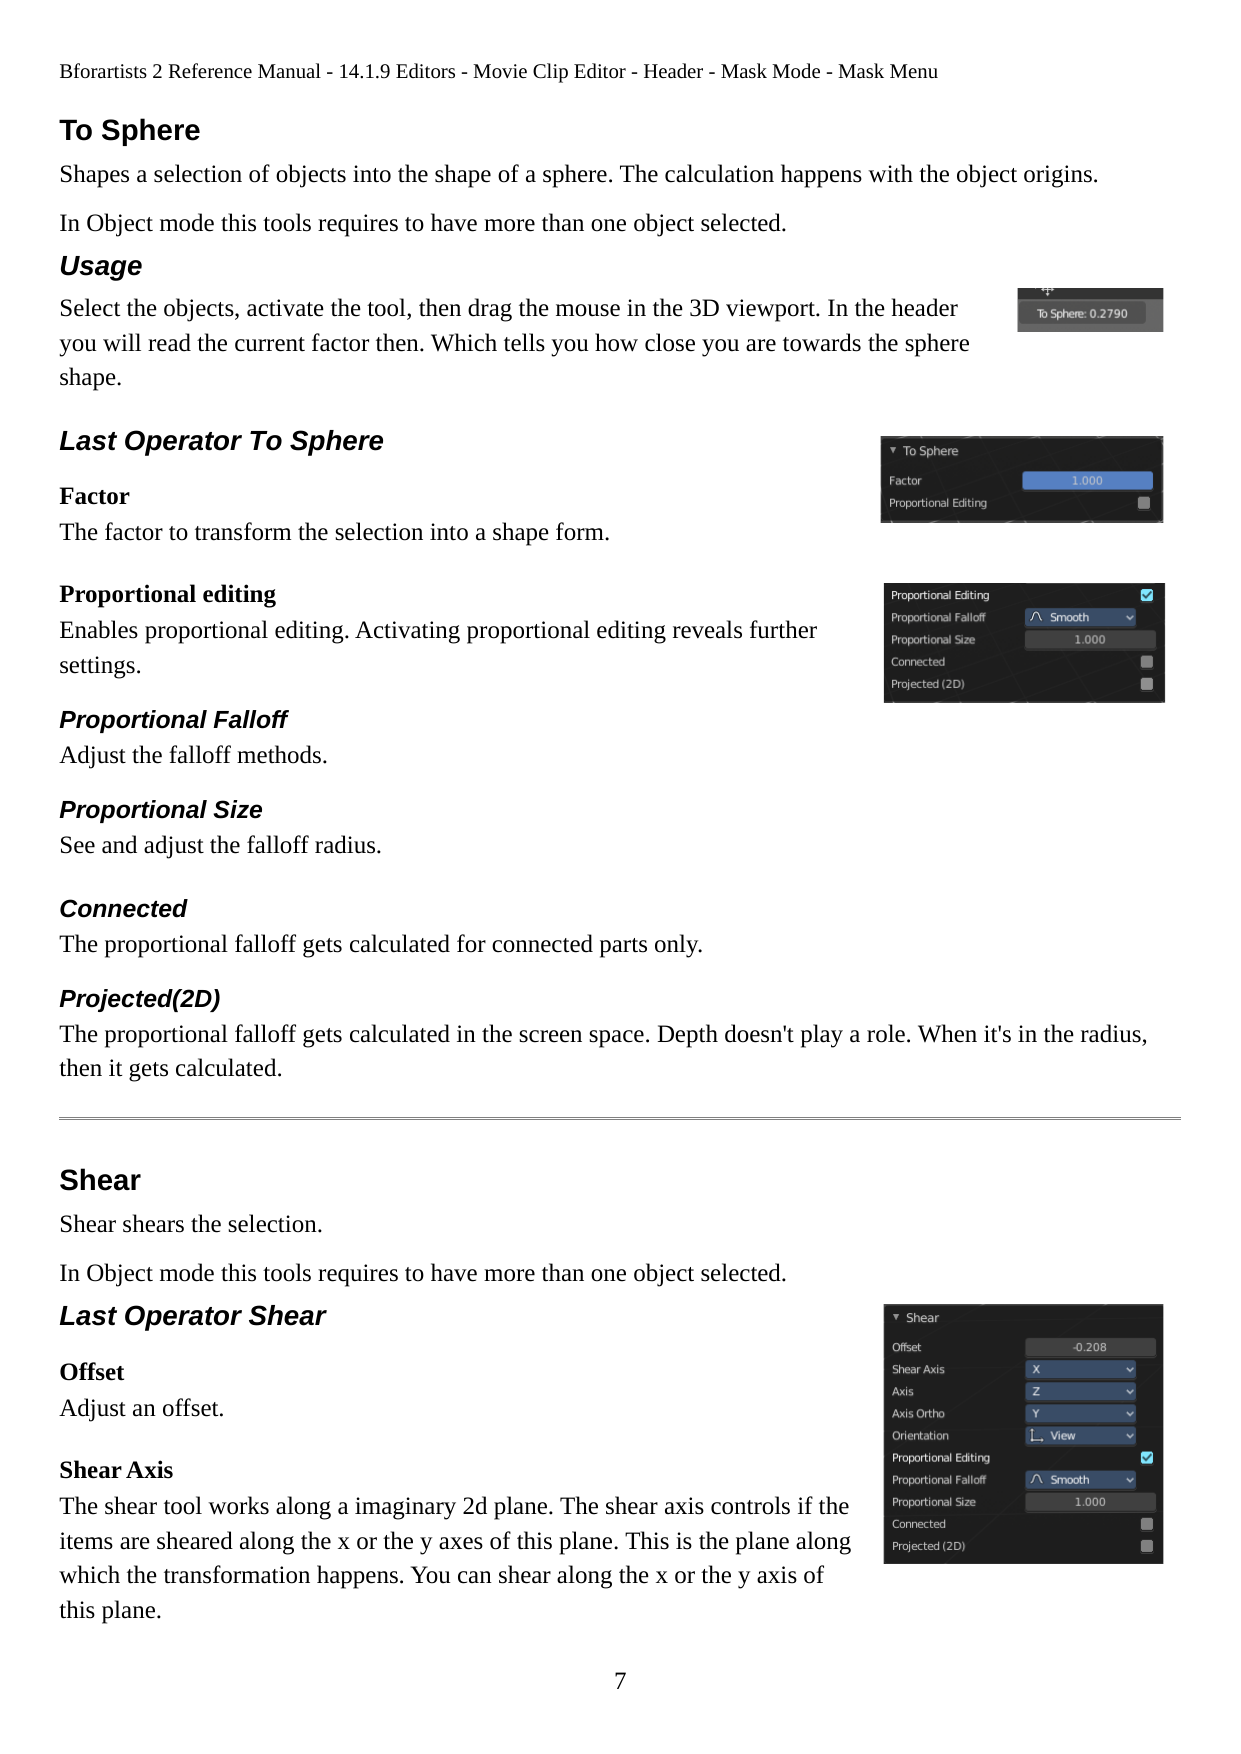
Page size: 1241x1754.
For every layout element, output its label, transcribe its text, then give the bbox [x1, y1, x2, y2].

subtitle Factor [59, 481, 880, 510]
subtitle Shear [59, 1163, 1181, 1197]
text Enables proportional editing. Activating proportional editing reveals further settings. [59, 616, 883, 679]
subtitle Offset [59, 1357, 883, 1385]
subtitle Shear Axis [59, 1455, 883, 1483]
text Select the objects, activate the tool, then drag the mouse in the 3D viewport. In the header you will read the current factor then. Which tells you how close you are towards the sphere shape. [59, 293, 1181, 391]
text Adjust the falloff methods. [59, 740, 1181, 769]
subtitle To Sphere [59, 113, 1181, 146]
subtitle [1164, 1357, 1181, 1385]
subtitle Projected(2D) [59, 984, 1181, 1013]
subtitle Last Operator To Sphere [59, 424, 1181, 456]
picture [880, 436, 1164, 523]
text Shear shears the selection. [59, 1209, 1181, 1238]
text In Object mode this tools requires to have more than one object selected. [59, 1258, 1181, 1287]
picture [883, 1304, 1164, 1564]
subtitle Connected [59, 894, 1181, 923]
text In Object mode this tools requires to have more than one object selected. [59, 208, 1181, 237]
subtitle Proportional editing [59, 579, 1181, 608]
subtitle Last Operator Shear [59, 1300, 1181, 1332]
text Adjust an offset. [59, 1393, 883, 1422]
text The factor to transform the selection into a shape form. [59, 517, 1181, 546]
text The proportional falloff gets calculated in the screen space. Depth doesn't play a role. When it's in the radius, then it gets calculated. [59, 1019, 1181, 1082]
text The shear tool works along a imaginary 2d plane. The shear axis controls if the items are sheared along the x or the y axes of this plane. This is the plane along which the transformation happens. You can shear along the x or the y axis of this plane. [59, 1491, 1181, 1623]
subtitle Proportional Falloff [59, 705, 1181, 734]
text Shapes a selection of objects into the shape of a sphere. The calculation happens with the object origins. [59, 159, 1181, 188]
subtitle Proportional Size [59, 796, 1181, 824]
picture [1017, 288, 1164, 332]
subtitle [1164, 481, 1181, 510]
picture [883, 583, 1166, 703]
text The proportional falloff gets calculated for connected parts only. [59, 929, 1181, 958]
text [1164, 1393, 1181, 1422]
text See and adjust the falloff radius. [59, 830, 1181, 859]
subtitle [1164, 1455, 1181, 1483]
subtitle Usage [59, 249, 1181, 281]
